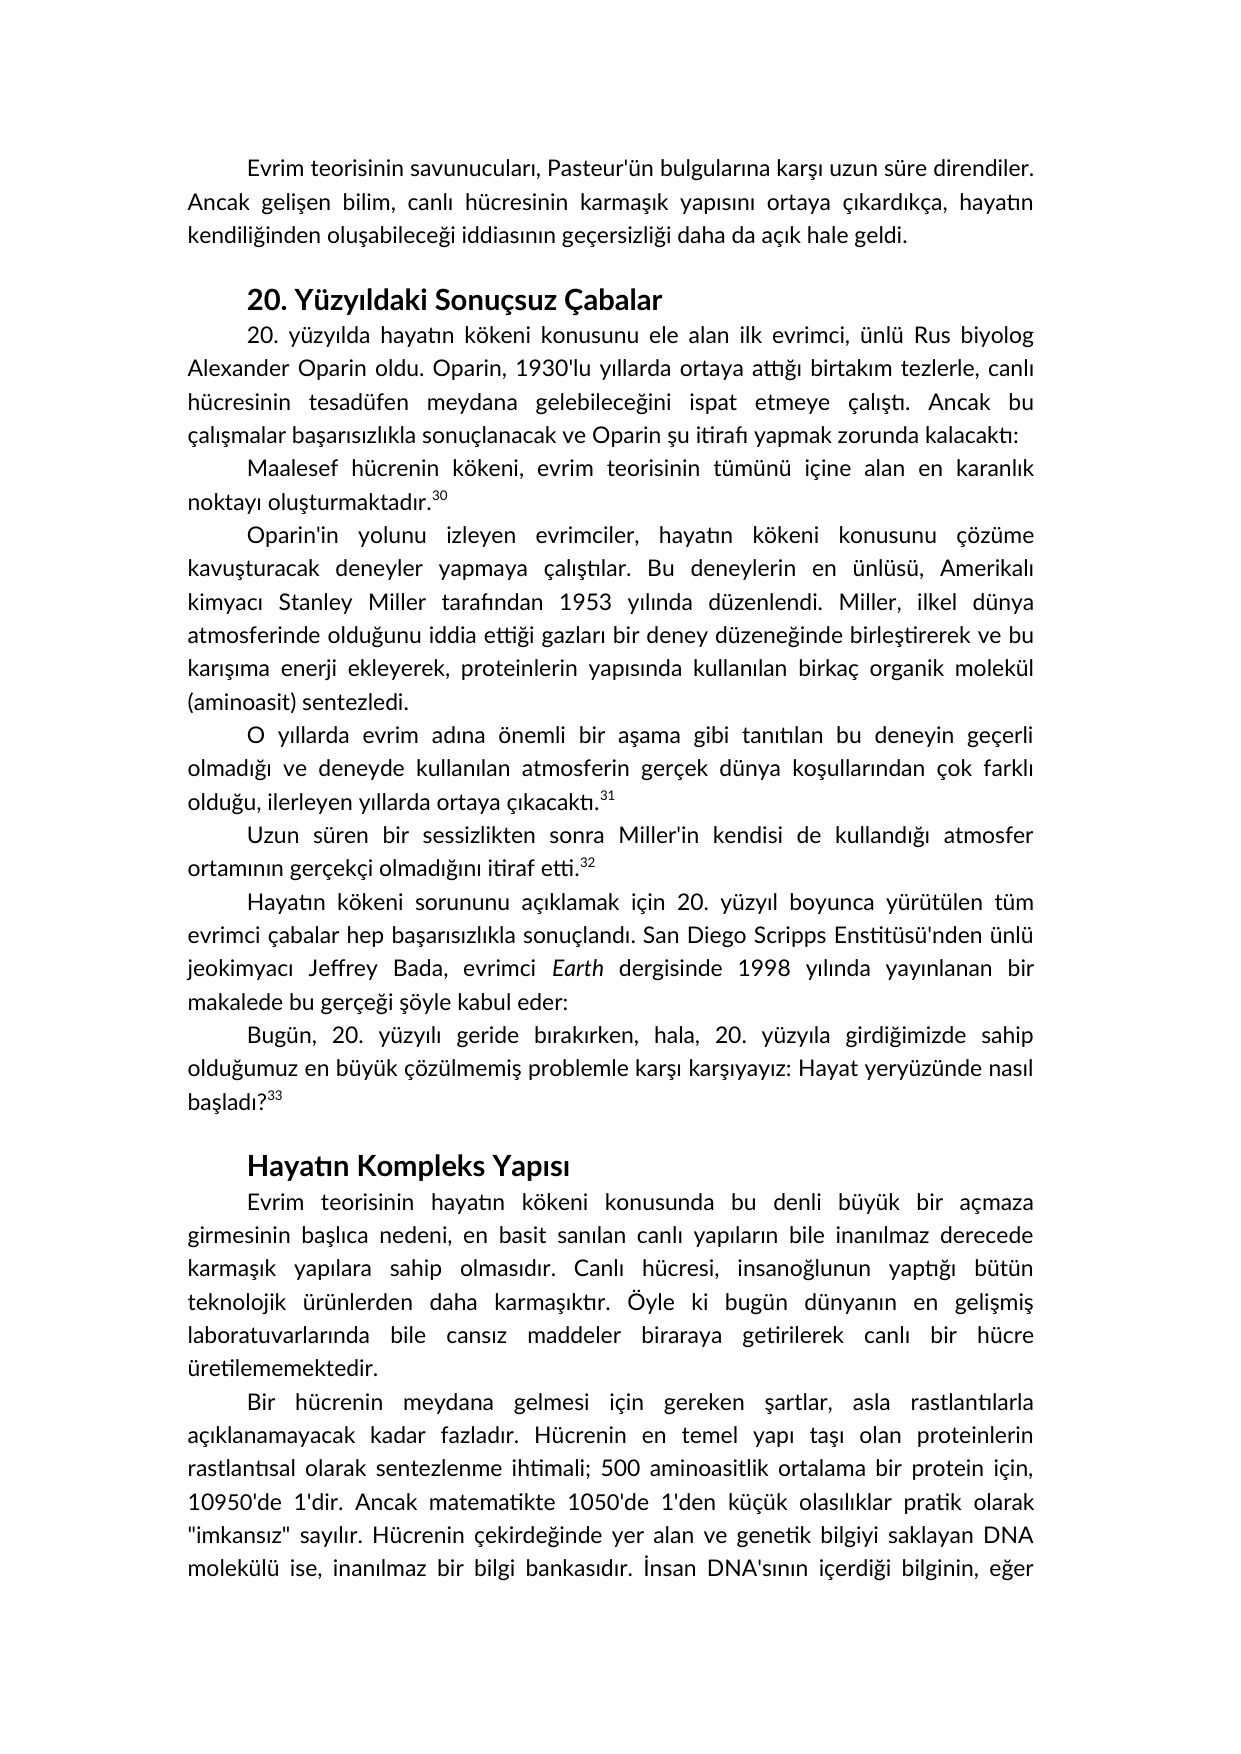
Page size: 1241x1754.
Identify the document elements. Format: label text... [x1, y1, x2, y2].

text Hayatın Kompleks Yapısı [187, 1150, 1035, 1183]
text Maalesef hücrenin kökeni, evrim teorisinin tümünü içine alan en karanlık noktayı oluşturmaktadır.30 [187, 450, 1035, 517]
text Evrim teorisinin savunucuları, Pasteur'ün bulgularına karşı uzun süre direndiler. Ancak gelişen bilim, canlı hücresinin karmaşık yapısını ortaya çıkardıkça, hayatın kendiliğinden oluşabileceği iddiasının geçersizliği daha da açık hale geldi. [187, 150, 1035, 250]
text Bugün, 20. yüzyılı geride bırakırken, hala, 20. yüzyıla girdiğimizde sahip olduğumuz en büyük çözülmemiş problemle karşı karşıyayız: Hayat yeryüzünde nasıl başladı?33 [187, 1017, 1035, 1117]
text 20. yüzyılda hayatın kökeni konusunu ele alan ilk evrimci, ünlü Rus biyolog Alexander Oparin oldu. Oparin, 1930'lu yıllarda ortaya attığı birtakım tezlerle, canlı hücresinin tesadüfen meydana gelebileceğini ispat etmeye çalıştı. Ancak bu çalışmalar başarısızlıkla sonuçlanacak ve Oparin şu itirafı yapmak zorunda kalacaktı: [187, 317, 1035, 450]
text Evrim teorisinin hayatın kökeni konusunda bu denli büyük bir açmaza girmesinin başlıca nedeni, en basit sanılan canlı yapıların bile inanılmaz derecede karmaşık yapılara sahip olmasıdır. Canlı hücresi, insanoğlunun yaptığı bütün teknolojik ürünlerden daha karmaşıktır. Öyle ki bugün dünyanın en gelişmiş laboratuvarlarında bile cansız maddeler biraraya getirilerek canlı bir hücre üretilememektedir. [187, 1183, 1035, 1383]
text Hayatın kökeni sorununu açıklamak için 20. yüzyıl boyunca yürütülen tüm evrimci çabalar hep başarısızlıkla sonuçlandı. San Diego Scripps Enstitüsü'nden ünlü jeokimyacı Jeffrey Bada, evrimci Earth dergisinde 1998 yılında yayınlanan bir makalede bu gerçeği şöyle kabul eder: [187, 883, 1035, 1017]
text Oparin'in yolunu izleyen evrimciler, hayatın kökeni konusunu çözüme kavuşturacak deneyler yapmaya çalıştılar. Bu deneylerin en ünlüsü, Amerikalı kimyacı Stanley Miller tarafından 1953 yılında düzenlendi. Miller, ilkel dünya atmosferinde olduğunu iddia ettiği gazları bir deney düzeneğinde birleştirerek ve bu karışıma enerji ekleyerek, proteinlerin yapısında kullanılan birkaç organik molekül (aminoasit) sentezledi. [187, 517, 1035, 717]
text 20. Yüzyıldaki Sonuçsuz Çabalar [187, 283, 1035, 317]
text Bir hücrenin meydana gelmesi için gereken şartlar, asla rastlantılarla açıklanamayacak kadar fazladır. Hücrenin en temel yapı taşı olan proteinlerin rastlantısal olarak sentezlenme ihtimali; 500 aminoasitlik ortalama bir protein için, 10950'de 1'dir. Ancak matematikte 1050'de 1'den küçük olasılıklar pratik olarak "imkansız" sayılır. Hücrenin çekirdeğinde yer alan ve genetik bilgiyi saklayan DNA molekülü ise, inanılmaz bir bilgi bankasıdır. İnsan DNA'sının içerdiği bilginin, eğer [187, 1383, 1035, 1583]
text O yıllarda evrim adına önemli bir aşama gibi tanıtılan bu deneyin geçerli olmadığı ve deneyde kullanılan atmosferin gerçek dünya koşullarından çok farklı olduğu, ilerleyen yıllarda ortaya çıkacaktı.31 [187, 717, 1035, 817]
text Uzun süren bir sessizlikten sonra Miller'in kendisi de kullandığı atmosfer ortamının gerçekçi olmadığını itiraf etti.32 [187, 817, 1035, 883]
